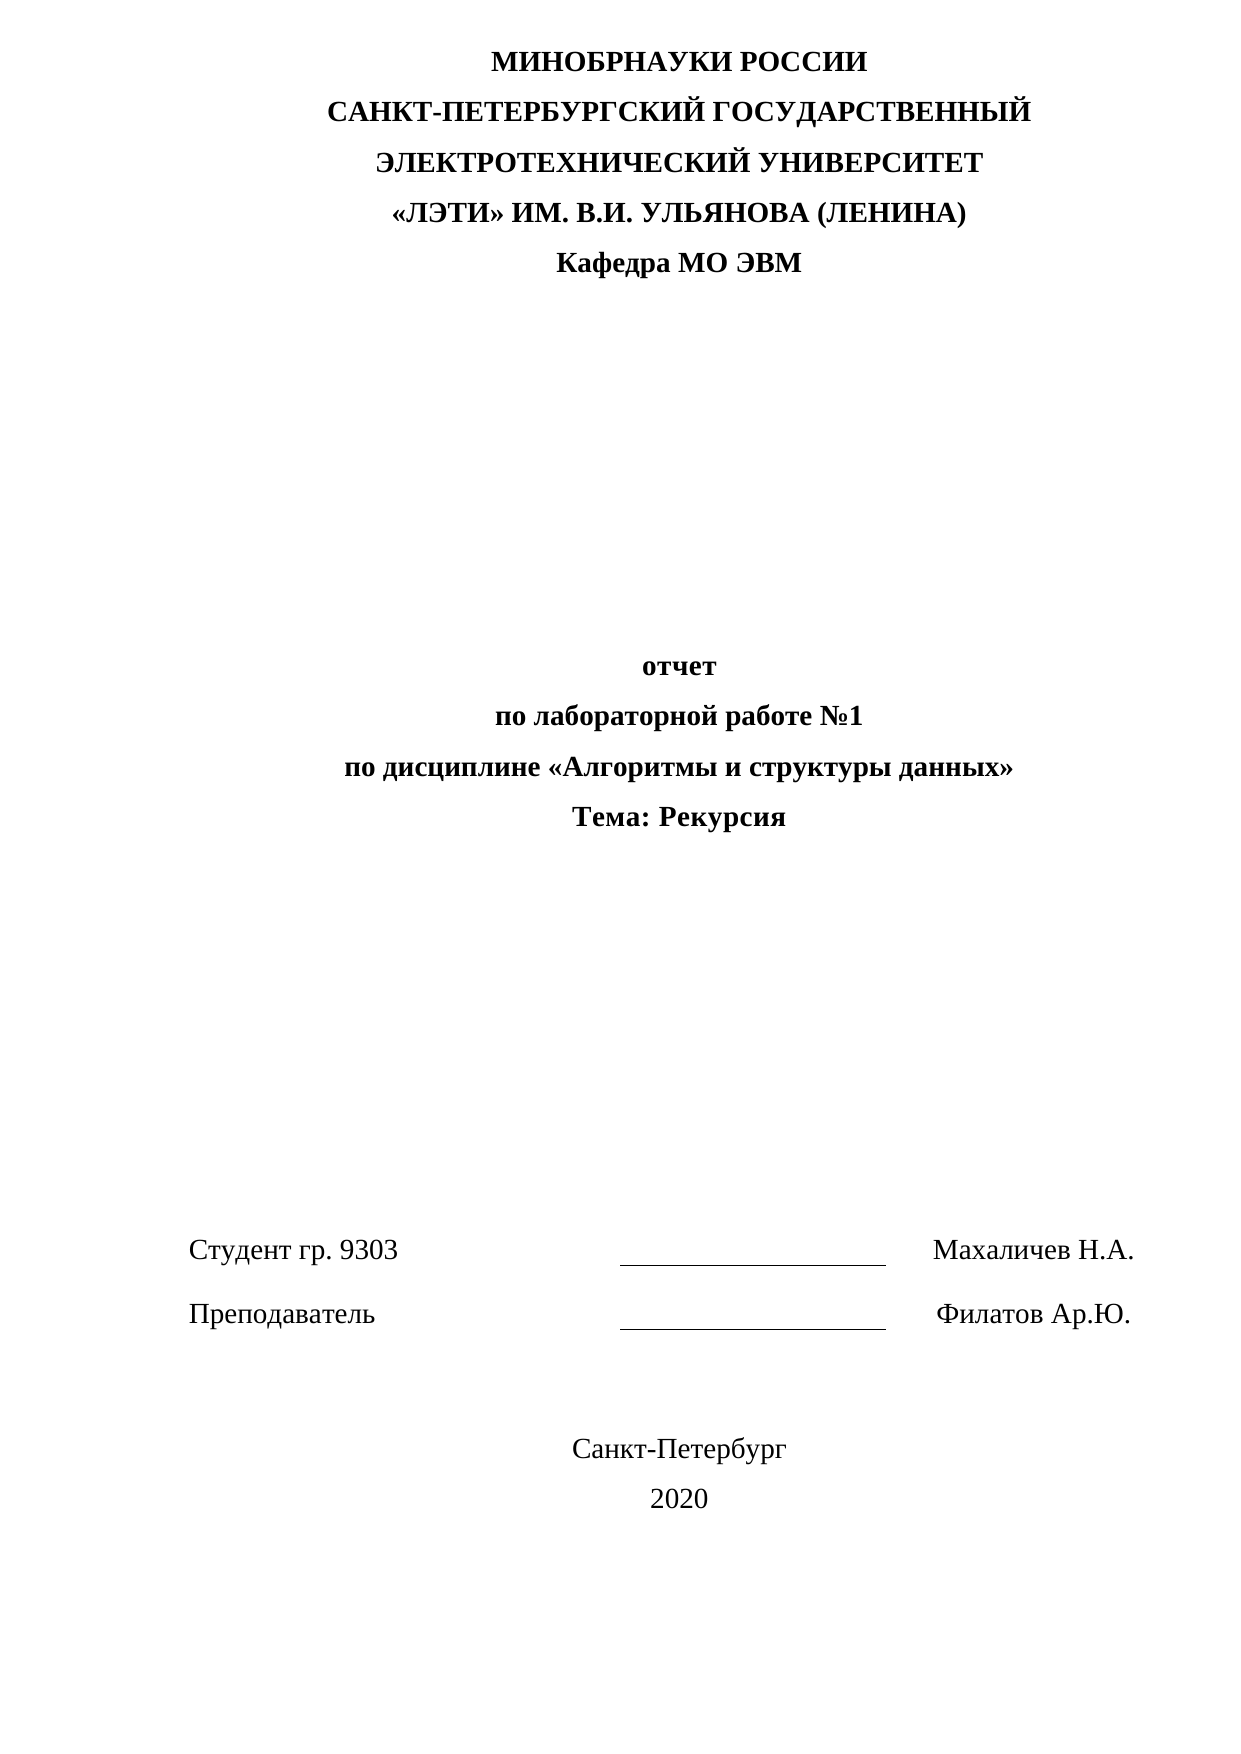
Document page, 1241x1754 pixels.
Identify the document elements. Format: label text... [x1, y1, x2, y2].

text Санкт-Петербург [177, 1431, 1181, 1464]
text электротехнический университет [177, 145, 1181, 178]
table_cell Преподаватель [177, 1265, 620, 1329]
text «ЛЭТИ» им. В.И. Ульянова (Ленина) [177, 195, 1181, 229]
text Тема: Рекурсия [177, 799, 1181, 832]
text отчет [177, 648, 1181, 682]
table_header Махаличев Н.А. [886, 1201, 1181, 1265]
text МИНОБРНАУКИ РОССИИ [177, 44, 1181, 78]
table_cell [620, 1266, 886, 1329]
text Кафедра МО ЭВМ [177, 246, 1181, 279]
text 2020 [177, 1481, 1181, 1515]
text Санкт-Петербургский государственный [177, 94, 1181, 128]
text по лабораторной работе №1 [177, 698, 1181, 732]
text по дисциплине «Алгоритмы и структуры данных» [177, 749, 1181, 782]
table_header [620, 1201, 886, 1265]
table_header Студент гр. 9303 [177, 1201, 620, 1265]
table_cell Филатов Ар.Ю. [886, 1265, 1181, 1329]
